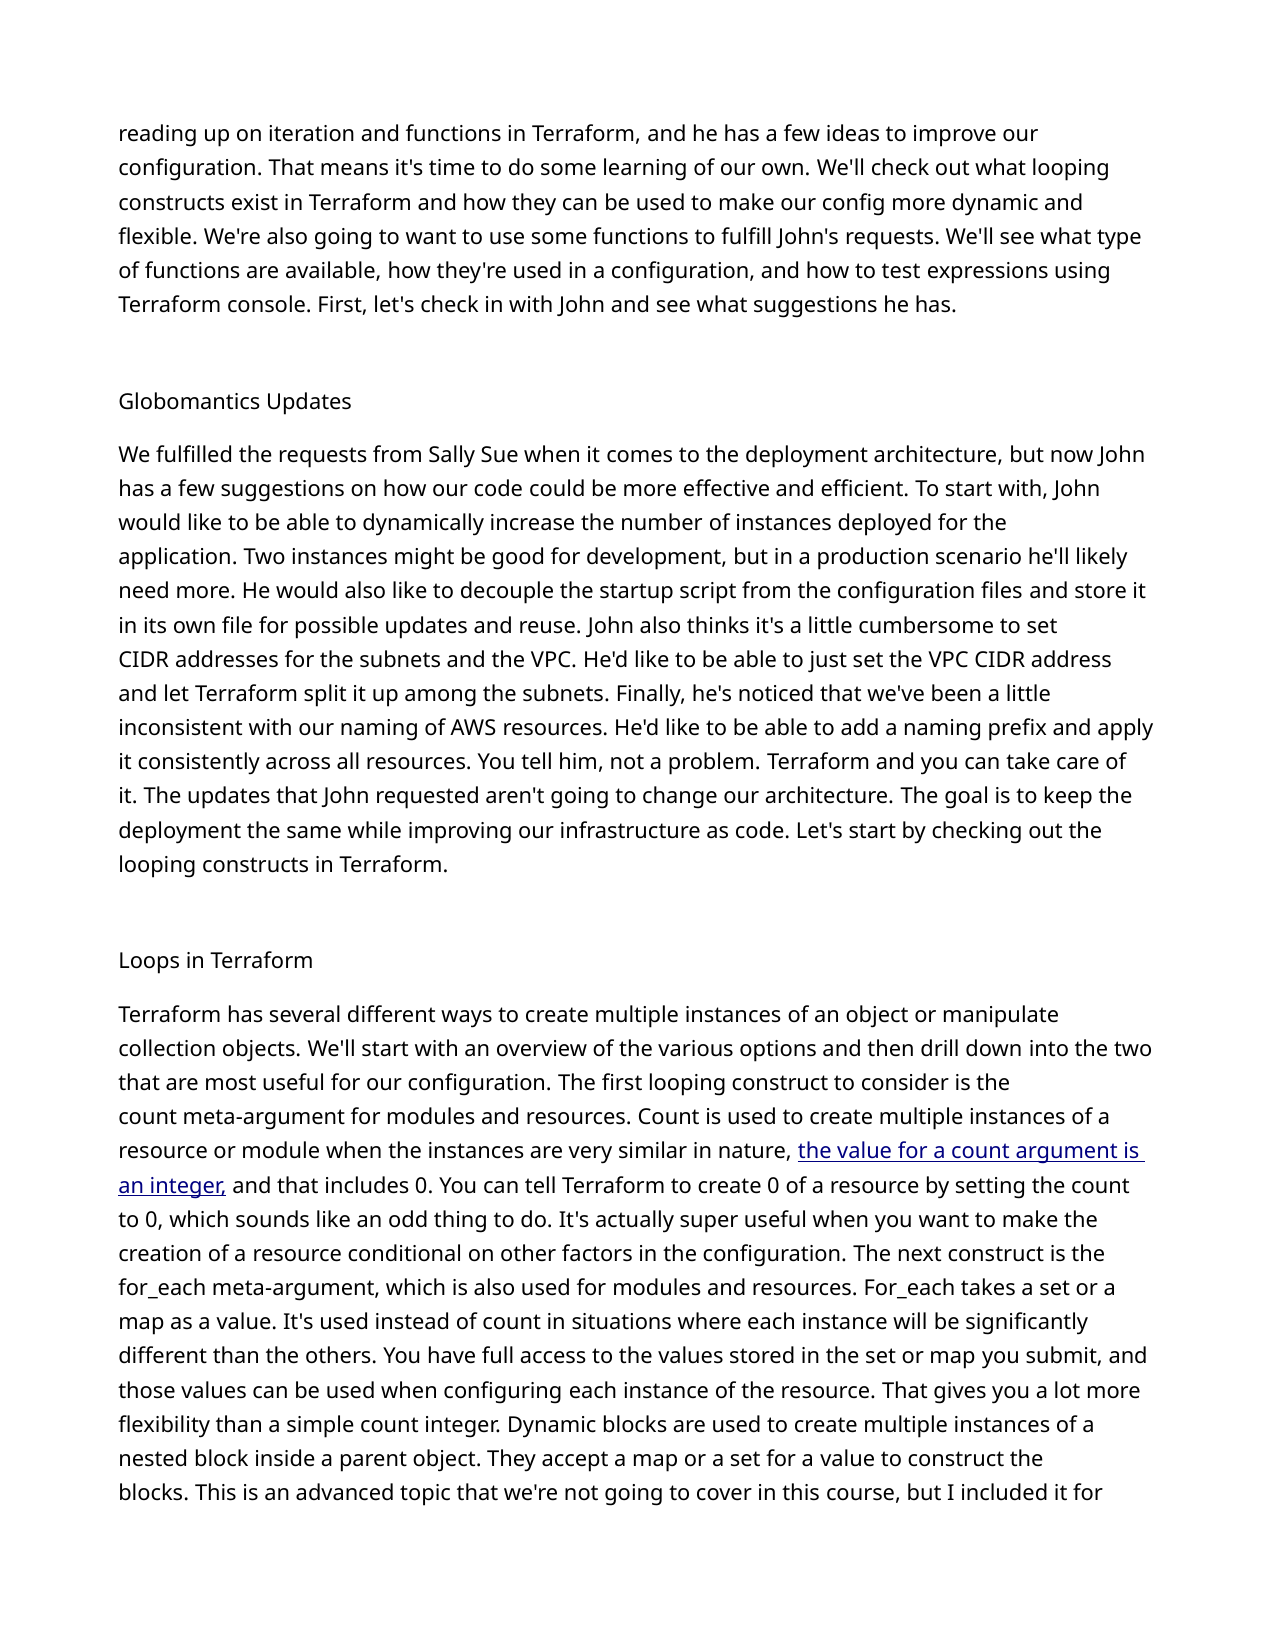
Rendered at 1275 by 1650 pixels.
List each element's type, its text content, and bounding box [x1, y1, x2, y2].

text Terraform has several different ways to create multiple instances of an object or manipulate collection objects. We'll start with an overview of the various options and then drill down into the two that are most useful for our configuration. The first looping construct to consider is the count meta‑argument for modules and resources. Count is used to create multiple instances of a resource or module when the instances are very similar in nature, the value for a count argument is an integer, and that includes 0. You can tell Terraform to create 0 of a resource by setting the count to 0, which sounds like an odd thing to do. It's actually super useful when you want to make the creation of a resource conditional on other factors in the configuration. The next construct is the for_each meta‑argument, which is also used for modules and resources. For_each takes a set or a map as a value. It's used instead of count in situations where each instance will be significantly different than the others. You have full access to the values stored in the set or map you submit, and those values can be used when configuring each instance of the resource. That gives you a lot more flexibility than a simple count integer. Dynamic blocks are used to create multiple instances of a nested block inside a parent object. They accept a map or a set for a value to construct the blocks. This is an advanced topic that we're not going to cover in this course, but I included it for [118, 999, 1157, 1507]
text We fulfilled the requests from Sally Sue when it comes to the deployment architecture, but now John has a few suggestions on how our code could be more effective and efficient. To start with, John would like to be able to dynamically increase the number of instances deployed for the application. Two instances might be good for development, but in a production scenario he'll likely need more. He would also like to decouple the startup script from the configuration files and store it in its own file for possible updates and reuse. John also thinks it's a little cumbersome to set CIDR addresses for the subnets and the VPC. He'd like to be able to just set the VPC CIDR address and let Terraform split it up among the subnets. Finally, he's noticed that we've been a little inconsistent with our naming of AWS resources. He'd like to be able to add a naming prefix and apply it consistently across all resources. You tell him, not a problem. Terraform and you can take care of it. The updates that John requested aren't going to change our architecture. The goal is to keep the deployment the same while improving our infrastructure as code. Let's start by checking out the looping constructs in Terraform. [118, 439, 1157, 879]
subtitle Globomantics Updates [118, 386, 1157, 415]
text reading up on iteration and functions in Terraform, and he has a few ideas to improve our configuration. That means it's time to do some learning of our own. We'll check out what looping constructs exist in Terraform and how they can be used to make our config more dynamic and flexible. We're also going to want to use some functions to fulfill John's requests. We'll see what type of functions are available, how they're used in a configuration, and how to test expressions using Terraform console. First, let's check in with John and see what suggestions he has. [118, 118, 1157, 319]
subtitle Loops in Terraform [118, 946, 1157, 975]
